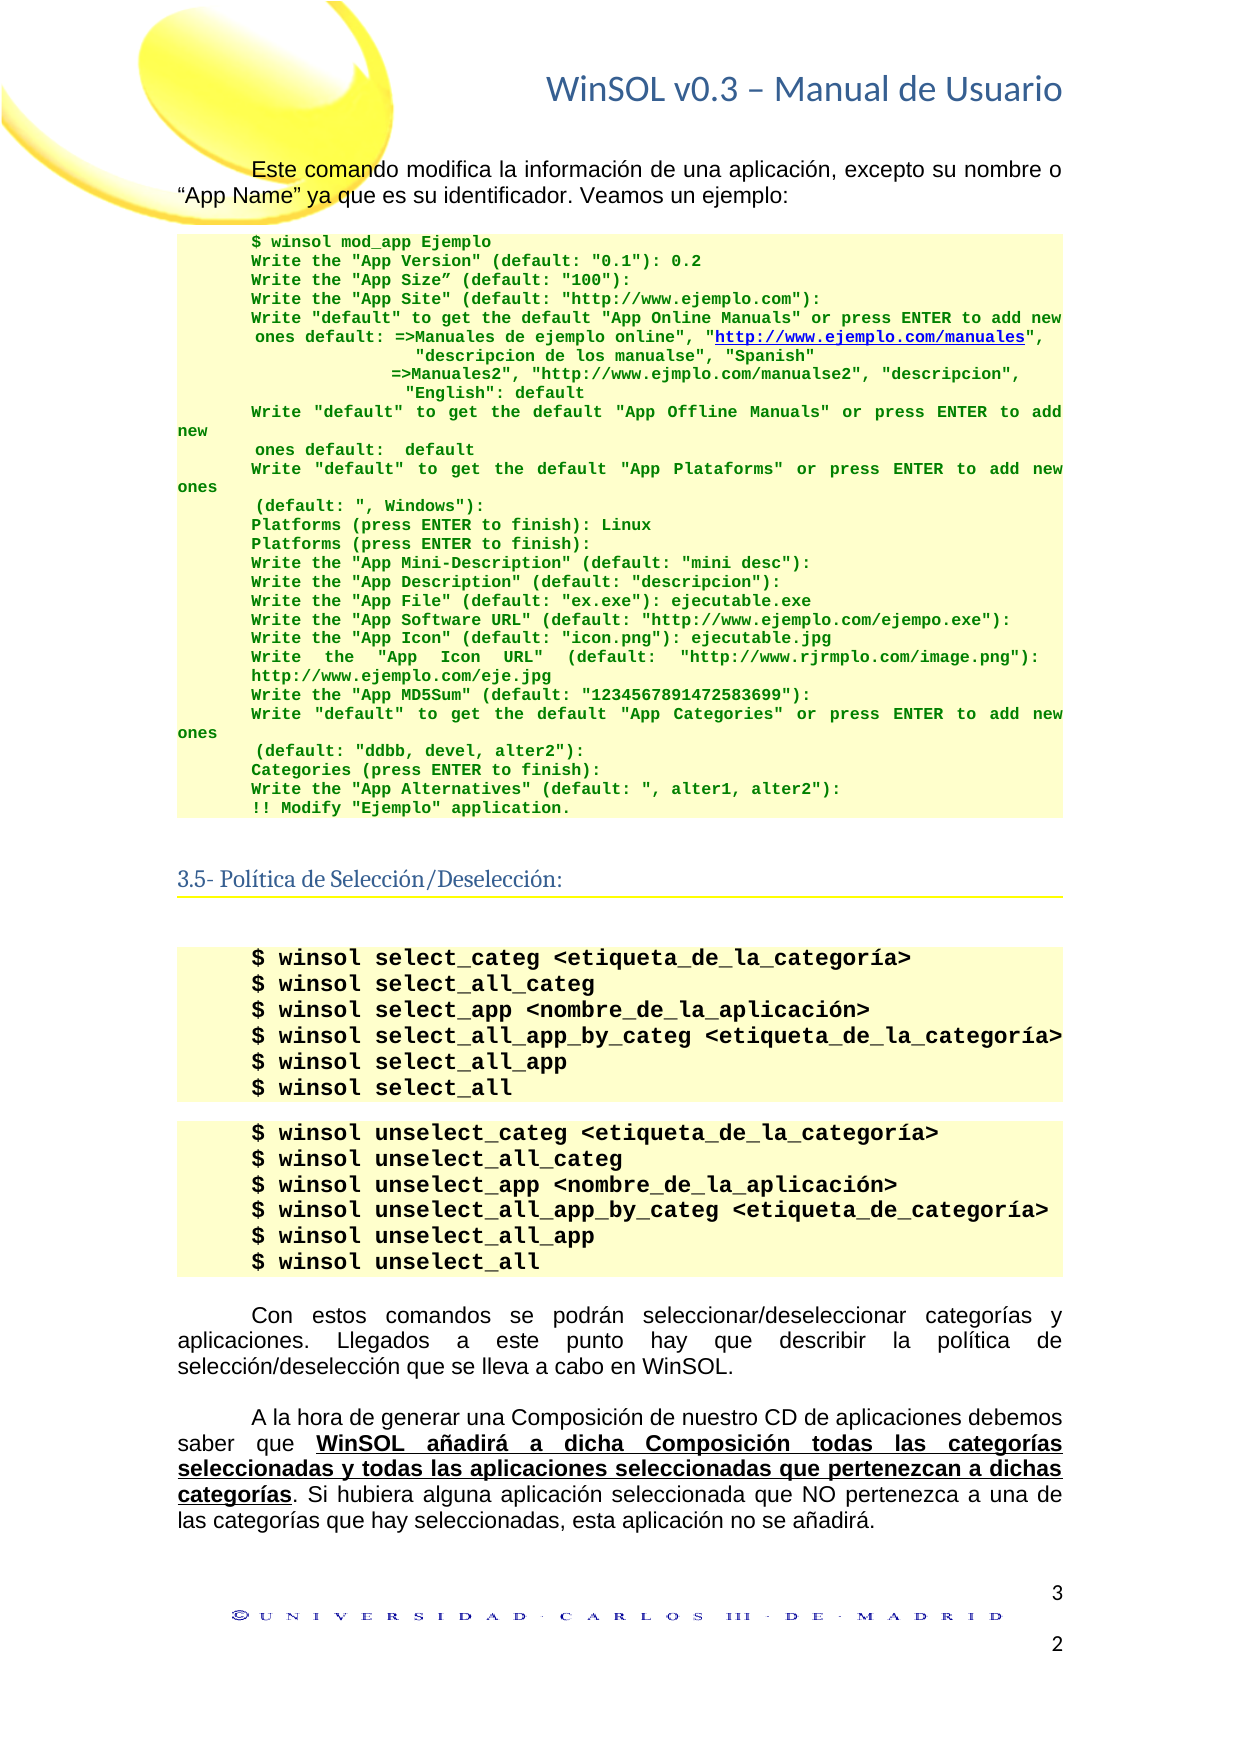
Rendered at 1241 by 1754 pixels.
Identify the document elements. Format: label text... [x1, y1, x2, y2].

text ones default: default [177, 441, 1063, 460]
text $ winsol unselect_all [177, 1251, 1063, 1277]
text $ winsol unselect_all_app [177, 1225, 1063, 1251]
text $ winsol select_all_app_by_categ <etiqueta_de_la_categoría> [177, 1024, 1063, 1050]
text categorías. Si hubiera alguna aplicación seleccionada que NO pertenezca a una de las categorías que hay seleccionadas, esta aplicación no se añadirá. [177, 1479, 1063, 1533]
text Write the "App Icon URL" (default: "http://www.rjrmplo.com/image.png"): http://www.ejemplo.com/eje.jpg [177, 649, 1063, 686]
text Write the "App Alternatives" (default: ", alter1, alter2"): [177, 781, 1063, 799]
text (default: "ddbb, devel, alter2"): [177, 743, 1063, 762]
text Con estos comandos se podrán seleccionar/deseleccionar categorías y aplicaciones. Llegados a este punto hay que describir la política de selección/deselección que se lleva a cabo en WinSOL. [177, 1302, 1063, 1379]
text Write the "App Version" (default: "0.1"): 0.2 [177, 253, 1063, 272]
text $ winsol select_all [177, 1076, 1063, 1102]
text Write "default" to get the default "App Online Manuals" or press ENTER to add new [177, 309, 1063, 328]
text $ winsol select_app <nombre_de_la_aplicación> [177, 998, 1063, 1024]
text $ winsol select_all_categ [177, 972, 1063, 998]
text Este comando modifica la información de una aplicación, excepto su nombre o “App Name” ya que es su identificador. Veamos un ejemplo: [458, 157, 1063, 208]
text $ winsol select_all_app [177, 1050, 1063, 1076]
text $ winsol select_categ <etiqueta_de_la_categoría> [177, 947, 1063, 972]
text Write "default" to get the default "App Offline Manuals" or press ENTER to add new [177, 404, 1063, 441]
text "descripcion de los manualse", "Spanish" [177, 347, 1063, 366]
text $ winsol unselect_all_app_by_categ <etiqueta_de_categoría> [177, 1199, 1063, 1225]
text Platforms (press ENTER to finish): [177, 536, 1063, 554]
text "English": default [177, 385, 1063, 404]
text Write "default" to get the default "App Categories" or press ENTER to add new ones [177, 705, 1063, 743]
subtitle 3.5- Política de Selección/Deselección: [177, 865, 1063, 896]
text =>Manuales2", "http://www.ejmplo.com/manualse2", "descripcion", [177, 366, 1063, 385]
text Write the "App Site" (default: "http://www.ejemplo.com"): [177, 291, 1063, 309]
text $ winsol unselect_categ <etiqueta_de_la_categoría> [177, 1121, 1063, 1147]
text Categories (press ENTER to finish): [177, 762, 1063, 781]
text !! Modify "Ejemplo" application. [177, 799, 1063, 818]
text ones default: =>Manuales de ejemplo online", "http://www.ejemplo.com/manuales", [177, 328, 1063, 347]
text $ winsol unselect_all_categ [177, 1147, 1063, 1173]
text Write the "App Mini-Description" (default: "mini desc"): [177, 554, 1063, 573]
text $ winsol mod_app Ejemplo [177, 234, 1063, 253]
picture [232, 1608, 1035, 1626]
text Write the "App MD5Sum" (default: "1234567891472583699"): [177, 686, 1063, 705]
text Write the "App Size” (default: "100"): [177, 272, 1063, 291]
text Platforms (press ENTER to finish): Linux [177, 517, 1063, 536]
text Write the "App Description" (default: "descripcion"): [177, 573, 1063, 592]
text A la hora de generar una Composición de nuestro CD de aplicaciones debemos saber que WinSOL añadirá a dicha Composición todas las categorías seleccionadas y todas las aplicaciones seleccionadas que pertenezcan a dichas [177, 1405, 1063, 1478]
text Write the "App File" (default: "ex.exe"): ejecutable.exe [177, 592, 1063, 611]
text Write the "App Software URL" (default: "http://www.ejemplo.com/ejempo.exe"): [177, 611, 1063, 630]
text $ winsol unselect_app <nombre_de_la_aplicación> [177, 1173, 1063, 1199]
text Write "default" to get the default "App Plataforms" or press ENTER to add new ones [177, 460, 1063, 498]
text (default: ", Windows"): [177, 498, 1063, 517]
list Lista Completa Detallada: Este es el listado que aparecerá por defecto, es la mejor forma pare seleccionar/deseleccionar las aplicaciones y las categorías ya que proporciona una visión completa de todo el contenido. [1, 1, 457, 225]
text Write the "App Icon" (default: "icon.png"): ejecutable.jpg [177, 630, 1063, 649]
